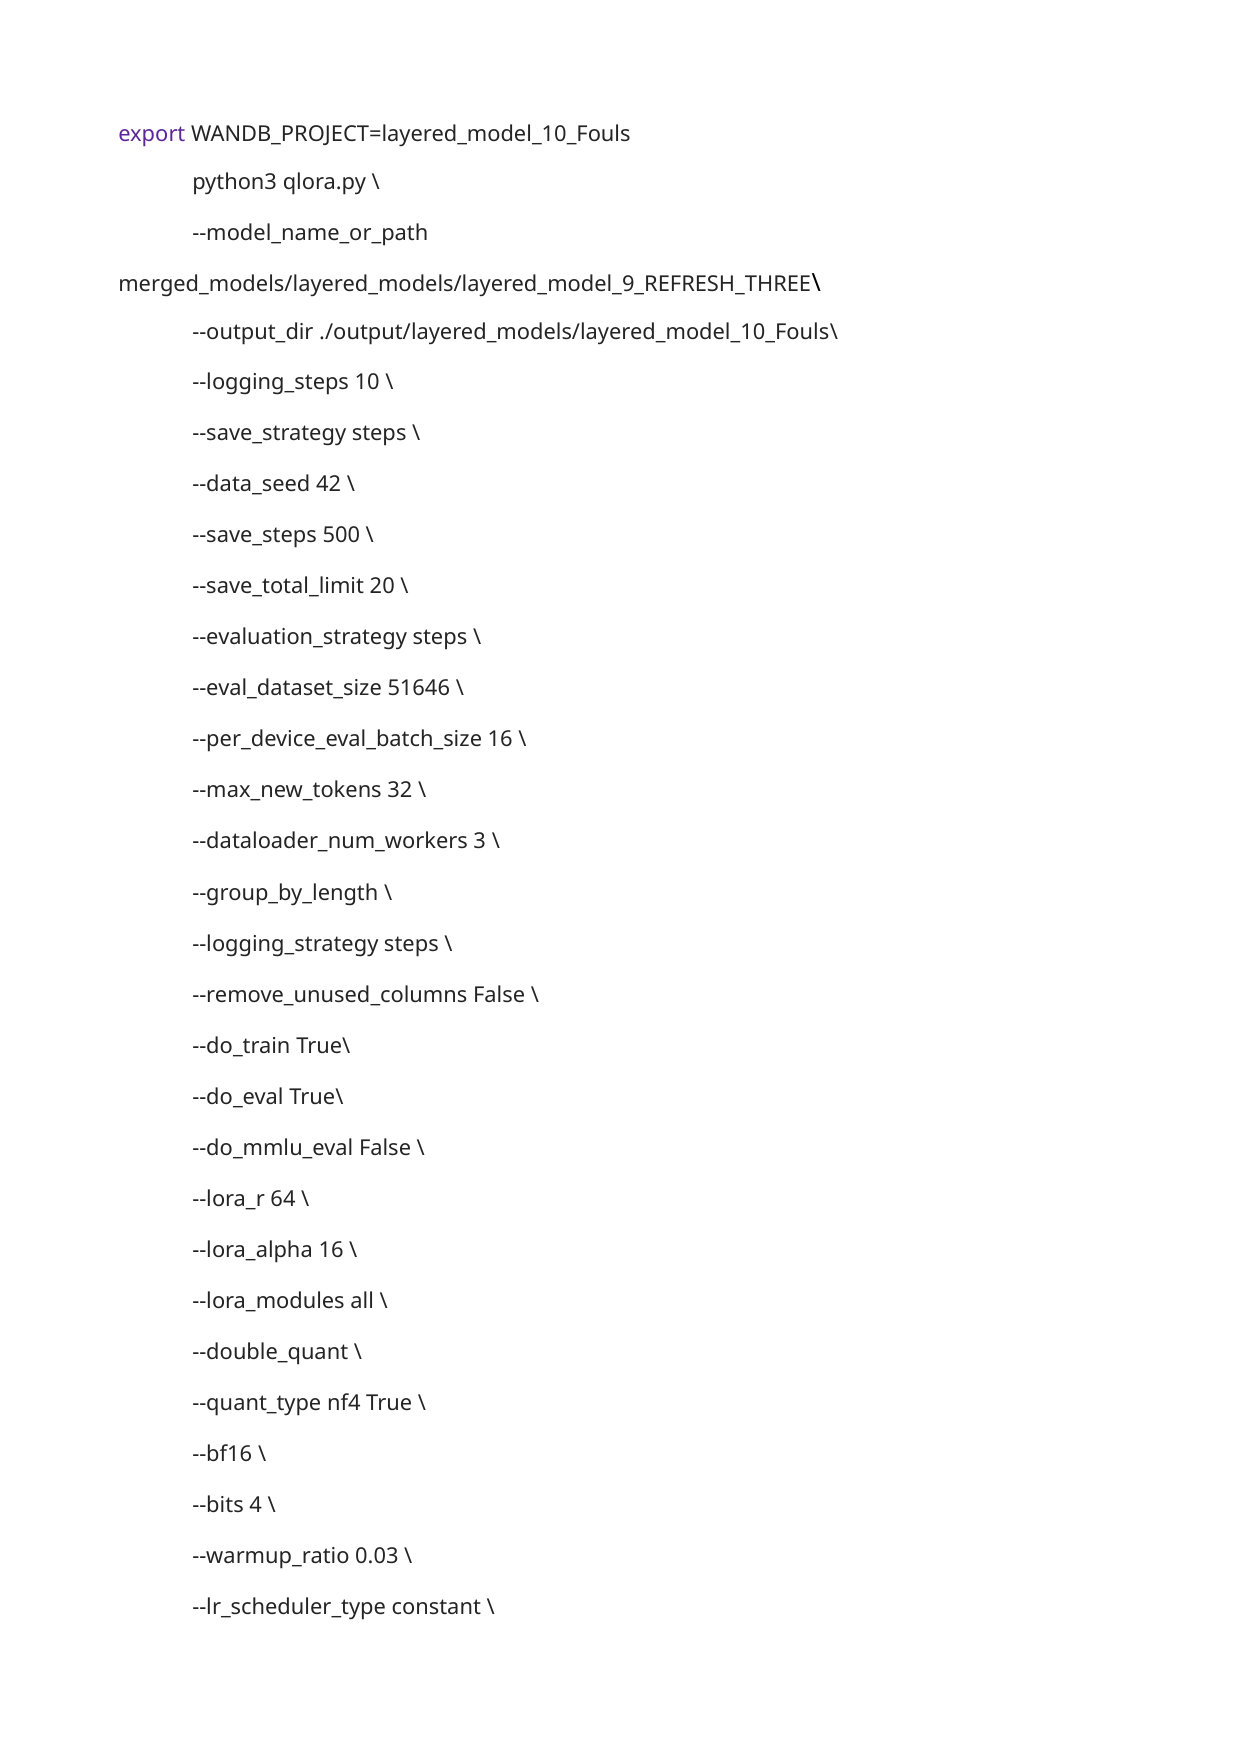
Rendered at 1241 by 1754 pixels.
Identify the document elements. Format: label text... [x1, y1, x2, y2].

text python3 qlora.py \ --model_name_or_path merged_models/layered_models/layered_model_9_REFRESH_THREE\ [118, 163, 1122, 299]
text --output_dir ./output/layered_models/layered_model_10_Fouls\ --logging_steps 10 \ --save_strategy steps \ --data_seed 42 \ --save_steps 500 \ --save_total_limit 20 \ --evaluation_strategy steps \ --eval_dataset_size 51646 \ --per_device_eval_batch_size 16 \ --max_new_tokens 32 \ --dataloader_num_workers 3 \ --group_by_length \ --logging_strategy steps \ --remove_unused_columns False \ --do_train True\ --do_eval True\ --do_mmlu_eval False \ --lora_r 64 \ --lora_alpha 16 \ --lora_modules all \ --double_quant \ --quant_type nf4 True \ --bf16 \ --bits 4 \ --warmup_ratio 0.03 \ --lr_scheduler_type constant \ [118, 316, 1122, 1622]
text export WANDB_PROJECT=layered_model_10_Fouls [118, 118, 1122, 148]
